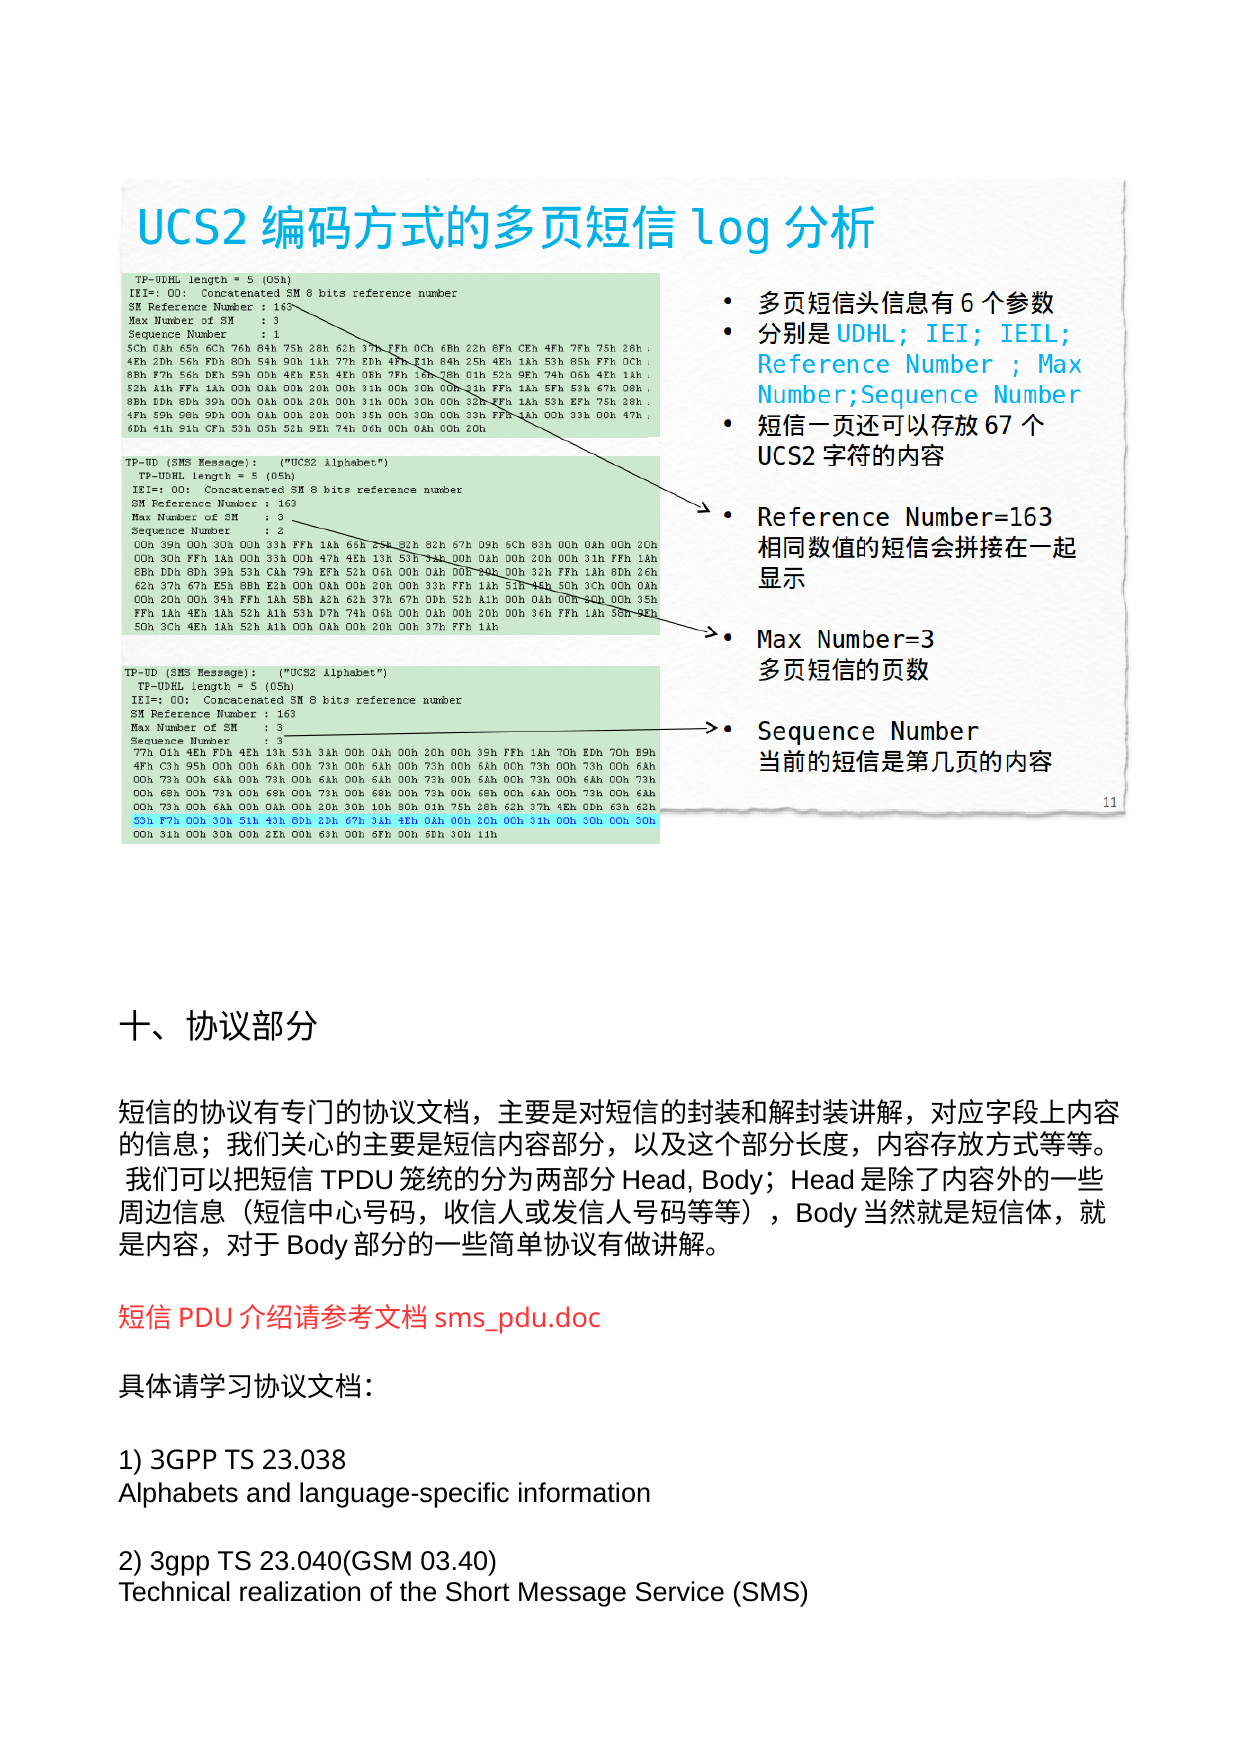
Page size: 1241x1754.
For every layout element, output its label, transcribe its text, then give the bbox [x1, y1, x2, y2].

text 我们可以把短信TPDU笼统的分为两部分Head, Body；Head是除了内容外的一些周边信息（短信中心号码，收信人或发信人号码等等），Body当然就是短信体，就是内容，对于Body部分的一些简单协议有做讲解。 [118, 1161, 1122, 1261]
text 短信PDU介绍请参考文档sms_pdu.doc [118, 1298, 1122, 1335]
text 具体请学习协议文档： [118, 1372, 1122, 1403]
text 十、协议部分 [118, 1007, 1122, 1046]
text 短信的协议有专门的协议文档，主要是对短信的封装和解封装讲解，对应字段上内容的信息；我们关心的主要是短信内容部分，以及这个部分长度，内容存放方式等等。 [118, 1097, 1122, 1161]
picture [113, 176, 1142, 845]
text 1) 3GPP TS 23.038 [118, 1440, 1122, 1477]
text Alphabets and language-specific information [118, 1477, 1122, 1508]
text 2) 3gpp TS 23.040(GSM 03.40) [118, 1545, 1122, 1576]
text Technical realization of the Short Message Service (SMS) [118, 1576, 1122, 1608]
